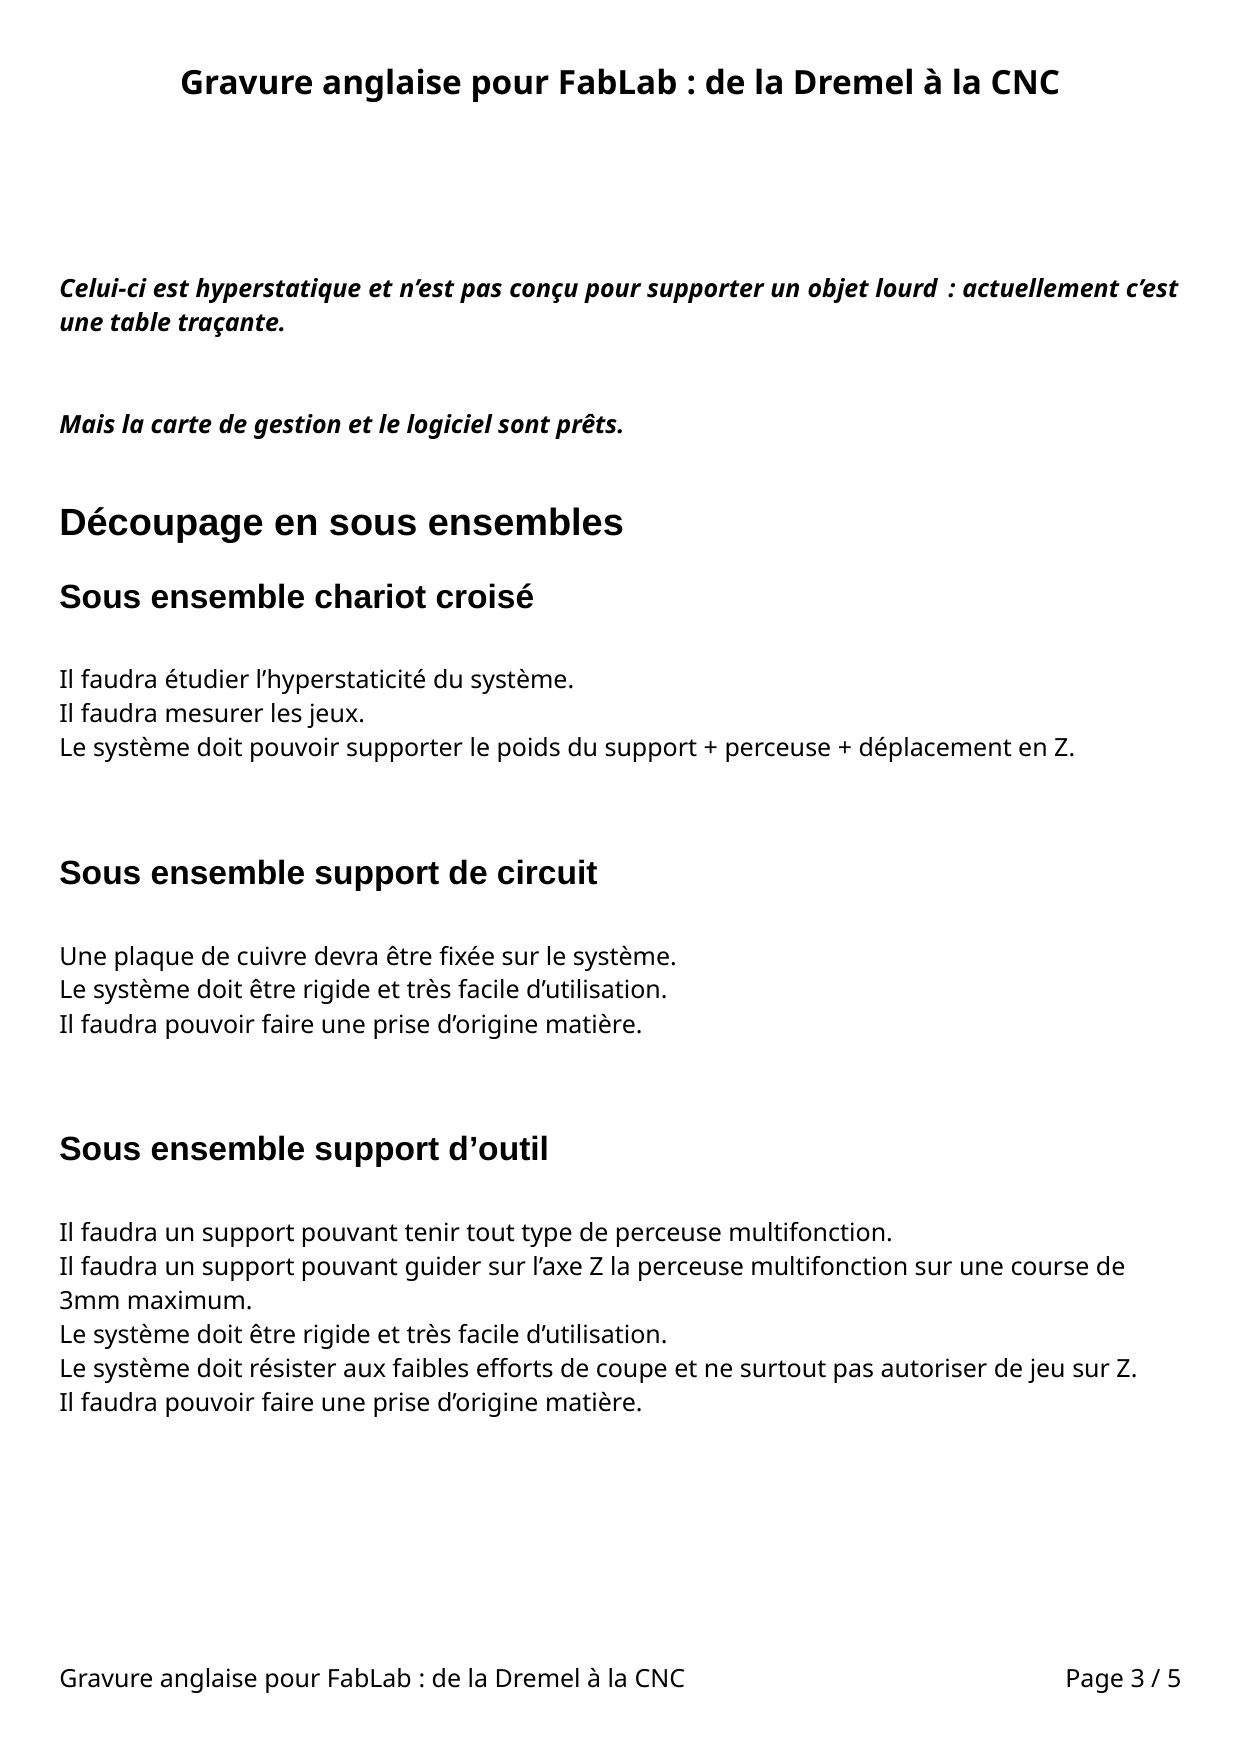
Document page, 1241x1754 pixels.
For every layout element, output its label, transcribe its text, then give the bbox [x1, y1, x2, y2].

text Le système doit être rigide et très facile d’utilisation. [59, 972, 1181, 1006]
text Celui-ci est hyperstatique et n’est pas conçu pour supporter un objet lourd : actuellement c’est une table traçante. [59, 270, 1181, 338]
text Mais la carte de gestion et le logiciel sont prêts. [59, 406, 1181, 441]
text Le système doit être rigide et très facile d’utilisation. [59, 1317, 1181, 1351]
subtitle Sous ensemble support d’outil [59, 1129, 1181, 1168]
text Le système doit résister aux faibles efforts de coupe et ne surtout pas autoriser de jeu sur Z. [59, 1351, 1181, 1385]
text Il faudra un support pouvant tenir tout type de perceuse multifonction. [59, 1214, 1181, 1248]
text Il faudra pouvoir faire une prise d’origine matière. [59, 1006, 1181, 1040]
text Le système doit pouvoir supporter le poids du support + perceuse + déplacement en Z. [59, 730, 1181, 764]
text Il faudra pouvoir faire une prise d’origine matière. [59, 1385, 1181, 1419]
text Il faudra un support pouvant guider sur l’axe Z la perceuse multifonction sur une course de 3mm maximum. [59, 1248, 1181, 1317]
subtitle Découpage en sous ensembles [59, 499, 1181, 543]
text Une plaque de cuivre devra être fixée sur le système. [59, 938, 1181, 972]
text Il faudra étudier l’hyperstaticité du système. Il faudra mesurer les jeux. [59, 662, 1181, 730]
subtitle Sous ensemble chariot croisé [59, 577, 1181, 615]
subtitle Sous ensemble support de circuit [59, 853, 1181, 892]
